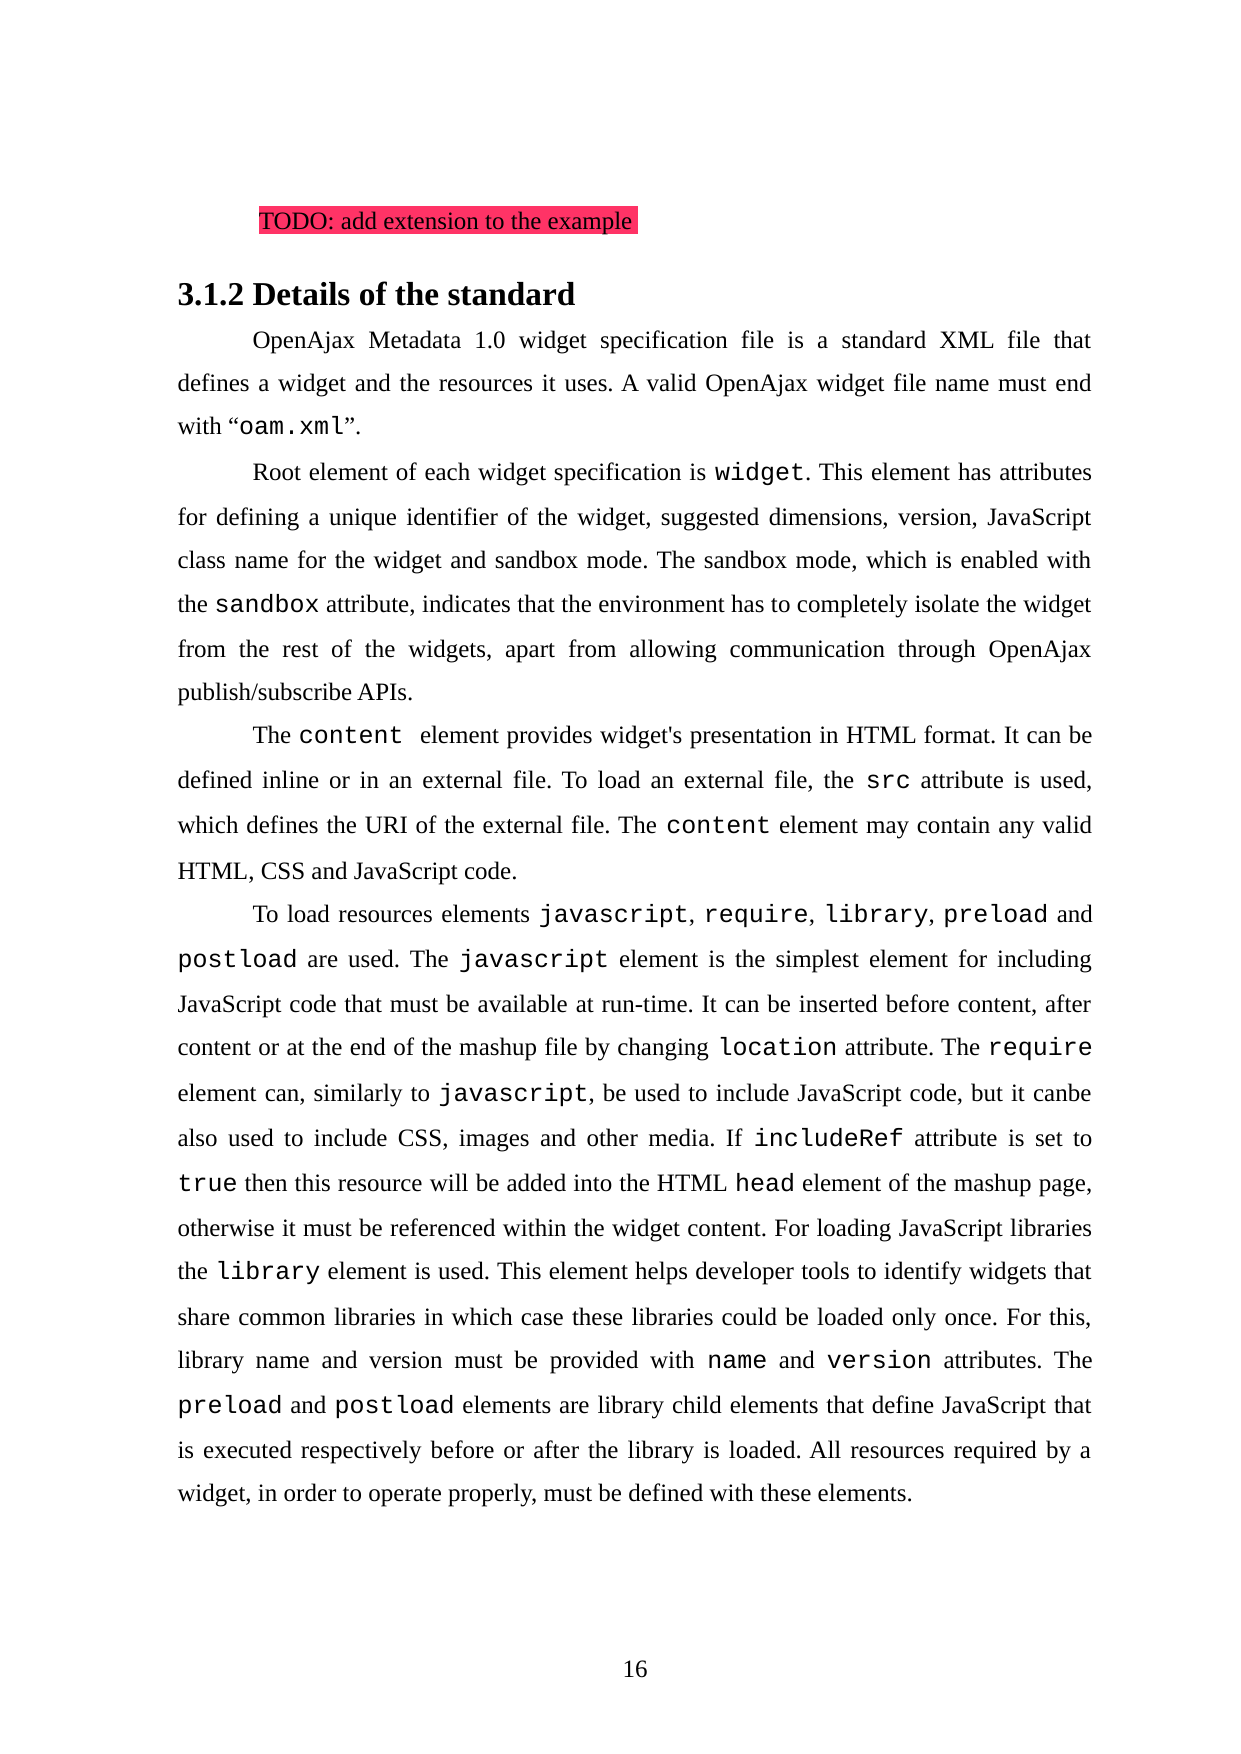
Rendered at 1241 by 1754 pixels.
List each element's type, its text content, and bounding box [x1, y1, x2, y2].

text The content element provides widget's presentation in HTML format. It can be defined inline or in an external file. To load an external file, the src attribute is used, which defines the URI of the external file. The content element may contain any valid HTML, CSS and JavaScript code. [177, 720, 1093, 884]
text Root element of each widget specification is widget. This element has attributes for defining a unique identifier of the widget, suggested dimensions, version, JavaScript class name for the widget and sandbox mode. The sandbox mode, which is enabled with the sandbox attribute, indicates that the environment has to completely isolate the widget from the rest of the widgets, apart from allowing communication through OpenAjax publish/subscribe APIs. [177, 457, 1093, 706]
text TODO: add extension to the example [177, 206, 1093, 234]
subtitle Details of the standard [177, 274, 1093, 312]
text To load resources elements javascript, require, library, preload and postload are used. The javascript element is the simplest element for including JavaScript code that must be available at run-time. It can be inserted before content, after content or at the end of the mashup file by changing location attribute. The require element can, similarly to javascript, be used to include JavaScript code, but it canbe also used to include CSS, images and other media. If includeRef attribute is set to true then this resource will be added into the HTML head element of the mashup page, otherwise it must be referenced within the widget content. For loading JavaScript libraries the library element is used. This element helps developer tools to identify widgets that share common libraries in which case these libraries could be loaded only once. For this, library name and version must be provided with name and version attributes. The preload and postload elements are library child elements that define JavaScript that is executed respectively before or after the library is loaded. All resources required by a widget, in order to operate properly, must be defined with these elements. [177, 899, 1093, 1507]
text OpenAjax Metadata 1.0 widget specification file is a standard XML file that defines a widget and the resources it uses. A valid OpenAjax widget file name must end with “oam.xml”. [177, 325, 1093, 442]
